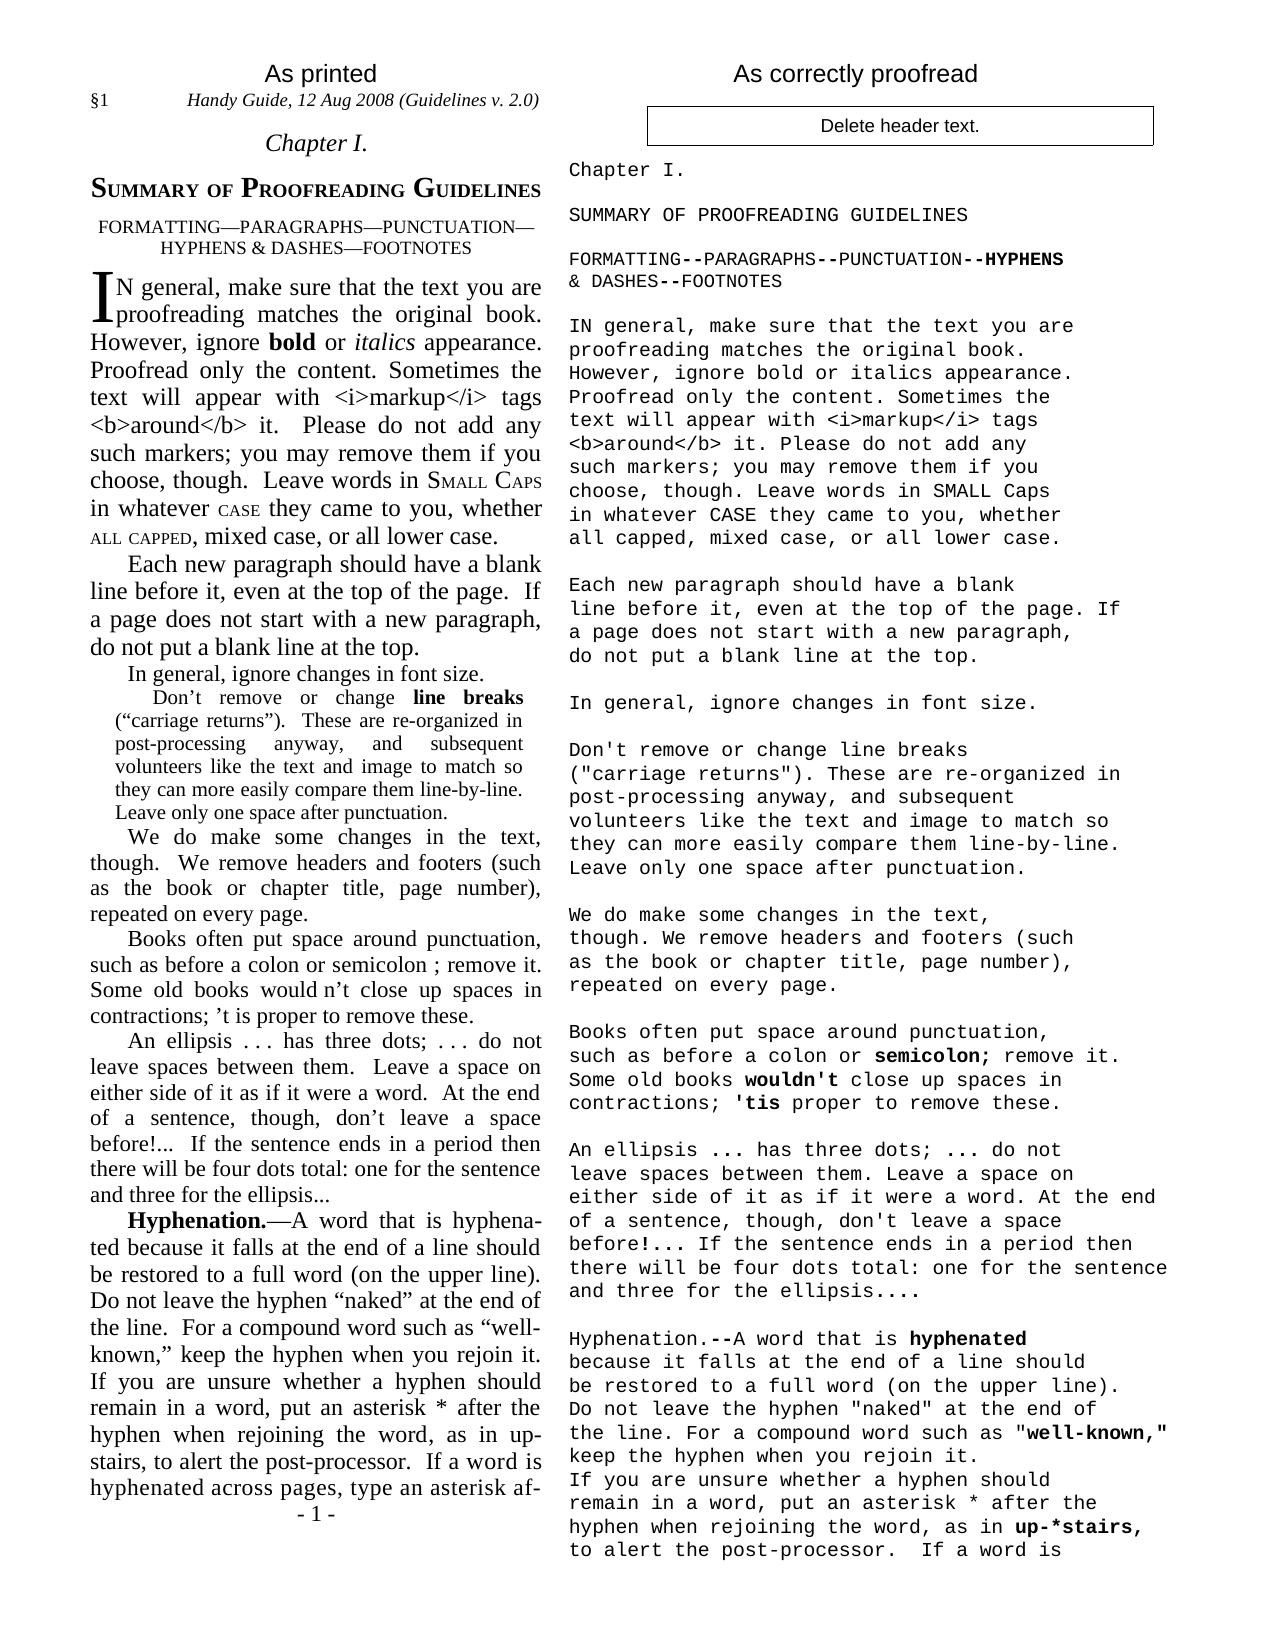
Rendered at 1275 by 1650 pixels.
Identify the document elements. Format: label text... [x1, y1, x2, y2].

text Each new paragraph should have a blank line before it, even at the top of the page. If a page does not start with a new paragraph, do not put a blank line at the top. [90, 550, 542, 661]
text Summary of Proofreading Guidelines [90, 171, 542, 203]
text text will appear with <i>markup</i> tags [568, 410, 1190, 433]
text §1 Handy Guide, 12 Aug 2008 (Guidelines v. 2.0) [90, 90, 542, 111]
text Don’t remove or change line breaks (“carriage returns”). These are re-organized in post-processing anyway, and subsequent volunteers like the text and image to match so they can more easily compare them line-by-line. Leave only one space after punctuation. [115, 686, 523, 824]
text contractions; 'tis proper to remove these. [568, 1093, 1190, 1116]
text choose, though. Leave words in SMALL Caps [568, 481, 1190, 503]
text repeated on every page. [568, 975, 1190, 998]
text line before it, even at the top of the page. If [568, 599, 1190, 621]
text hyphen when rejoining the word, as in up-*stairs, [568, 1517, 1190, 1539]
text Some old books wouldn't close up spaces in [568, 1069, 1190, 1092]
text However, ignore bold or italics appearance. [568, 363, 1190, 386]
text Chapter I. [90, 129, 542, 157]
text We do make some changes in the text, [568, 905, 1190, 927]
text to alert the post-processor. If a word is [568, 1540, 1190, 1563]
text & DASHES--FOOTNOTES [568, 271, 1190, 293]
text IN general, make sure that the text you are [568, 316, 1190, 339]
text In general, ignore changes in font size. [90, 661, 542, 686]
text Leave only one space after punctuation. [568, 858, 1190, 880]
text Proofread only the content. Sometimes the [568, 387, 1190, 409]
text Each new paragraph should have a blank [568, 575, 1190, 598]
text Hyphenation.—A word that is hyphena­ted because it falls at the end of a line should be restored to a full word (on the upper line). Do not leave the hyphen “naked” at the end of the line. For a compound word such as “well-known,” keep the hyphen when you rejoin it. If you are unsure whether a hyphen should remain in a word, put an asterisk * after the hyphen when rejoining the word, as in up-stairs, to alert the post-processor. If a word is hyphenated across pages, type an asterisk af- [90, 1207, 542, 1501]
text Delete header text. [663, 115, 1137, 136]
text volunteers like the text and image to match so [568, 811, 1190, 833]
text Books often put space around punctuation, [568, 1022, 1190, 1045]
text do not put a blank line at the top. [568, 646, 1190, 668]
text IN general, make sure that the text you are proofreading matches the original book. However, ignore bold or italics appearance. Proofread only the content. Sometimes the text will appear with <i>markup</i> tags <b>around</b> it. Please do not add any such markers; you may remove them if you choose, though. Leave words in Small Caps in whatever case they came to you, whether all capped, mixed case, or all lower case. [90, 273, 542, 550]
text FORMATTING--PARAGRAPHS--PUNCTUATION--HYPHENS [568, 250, 1190, 271]
text because it falls at the end of a line should [568, 1352, 1190, 1374]
text SUMMARY OF PROOFREADING GUIDELINES [568, 205, 1190, 228]
text keep the hyphen when you rejoin it. [568, 1446, 1190, 1469]
text the line. For a compound word such as "well-known," [568, 1423, 1190, 1445]
text Hyphenation.--A word that is hyphenated [568, 1328, 1190, 1351]
text We do make some changes in the text, though. We remove headers and footers (such as the book or chapter title, page number), repeated on every page. [90, 824, 542, 926]
text - 1 - [90, 1501, 542, 1526]
text <b>around</b> it. Please do not add any [568, 434, 1190, 456]
text proofreading matches the original book. [568, 340, 1190, 362]
text though. We remove headers and footers (such [568, 928, 1190, 951]
text ("carriage returns"). These are re-organized in [568, 763, 1190, 786]
text such markers; you may remove them if you [568, 457, 1190, 480]
text Don't remove or change line breaks [568, 740, 1190, 762]
text a page does not start with a new paragraph, [568, 622, 1190, 645]
text either side of it as if it were a word. At the end [568, 1187, 1190, 1210]
text remain in a word, put an asterisk * after the [568, 1493, 1190, 1516]
text Chapter I. [568, 160, 1190, 183]
text all capped, mixed case, or all lower case. [568, 528, 1190, 551]
text such as before a colon or semicolon; remove it. [568, 1046, 1190, 1068]
text in whatever CASE they came to you, whether [568, 504, 1190, 527]
text as the book or chapter title, page number), [568, 952, 1190, 974]
text If you are unsure whether a hyphen should [568, 1470, 1190, 1492]
text before!... If the sentence ends in a period then [568, 1234, 1190, 1257]
text and three for the ellipsis.... [568, 1281, 1190, 1304]
text they can more easily compare them line-by-line. [568, 834, 1190, 857]
text of a sentence, though, don't leave a space [568, 1211, 1190, 1233]
text An ellipsis ... has three dots; ... do not [568, 1140, 1190, 1163]
text FORMATTING—PARAGRAPHS—PUNCTUATION—HYPHENS & DASHES—Footnotes [90, 217, 542, 259]
text In general, ignore changes in font size. [568, 693, 1190, 715]
text Books often put space around punctuation, such as before a colon or semicolon ; remove it. Some old books would n’t close up spaces in contractions; ’t is proper to remove these. [90, 926, 542, 1028]
text leave spaces between them. Leave a space on [568, 1164, 1190, 1186]
text post-processing anyway, and subsequent [568, 787, 1190, 809]
text there will be four dots total: one for the sentence [568, 1258, 1190, 1280]
text An ellipsis . . . has three dots; . . . do not leave spaces between them. Leave a space on either side of it as if it were a word. At the end of a sentence, though, don’t leave a space before!... If the sentence ends in a period then there will be four dots total: one for the sentence and three for the ellipsis... [90, 1028, 542, 1207]
text be restored to a full word (on the upper line). [568, 1376, 1190, 1398]
text Do not leave the hyphen "naked" at the end of [568, 1399, 1190, 1422]
